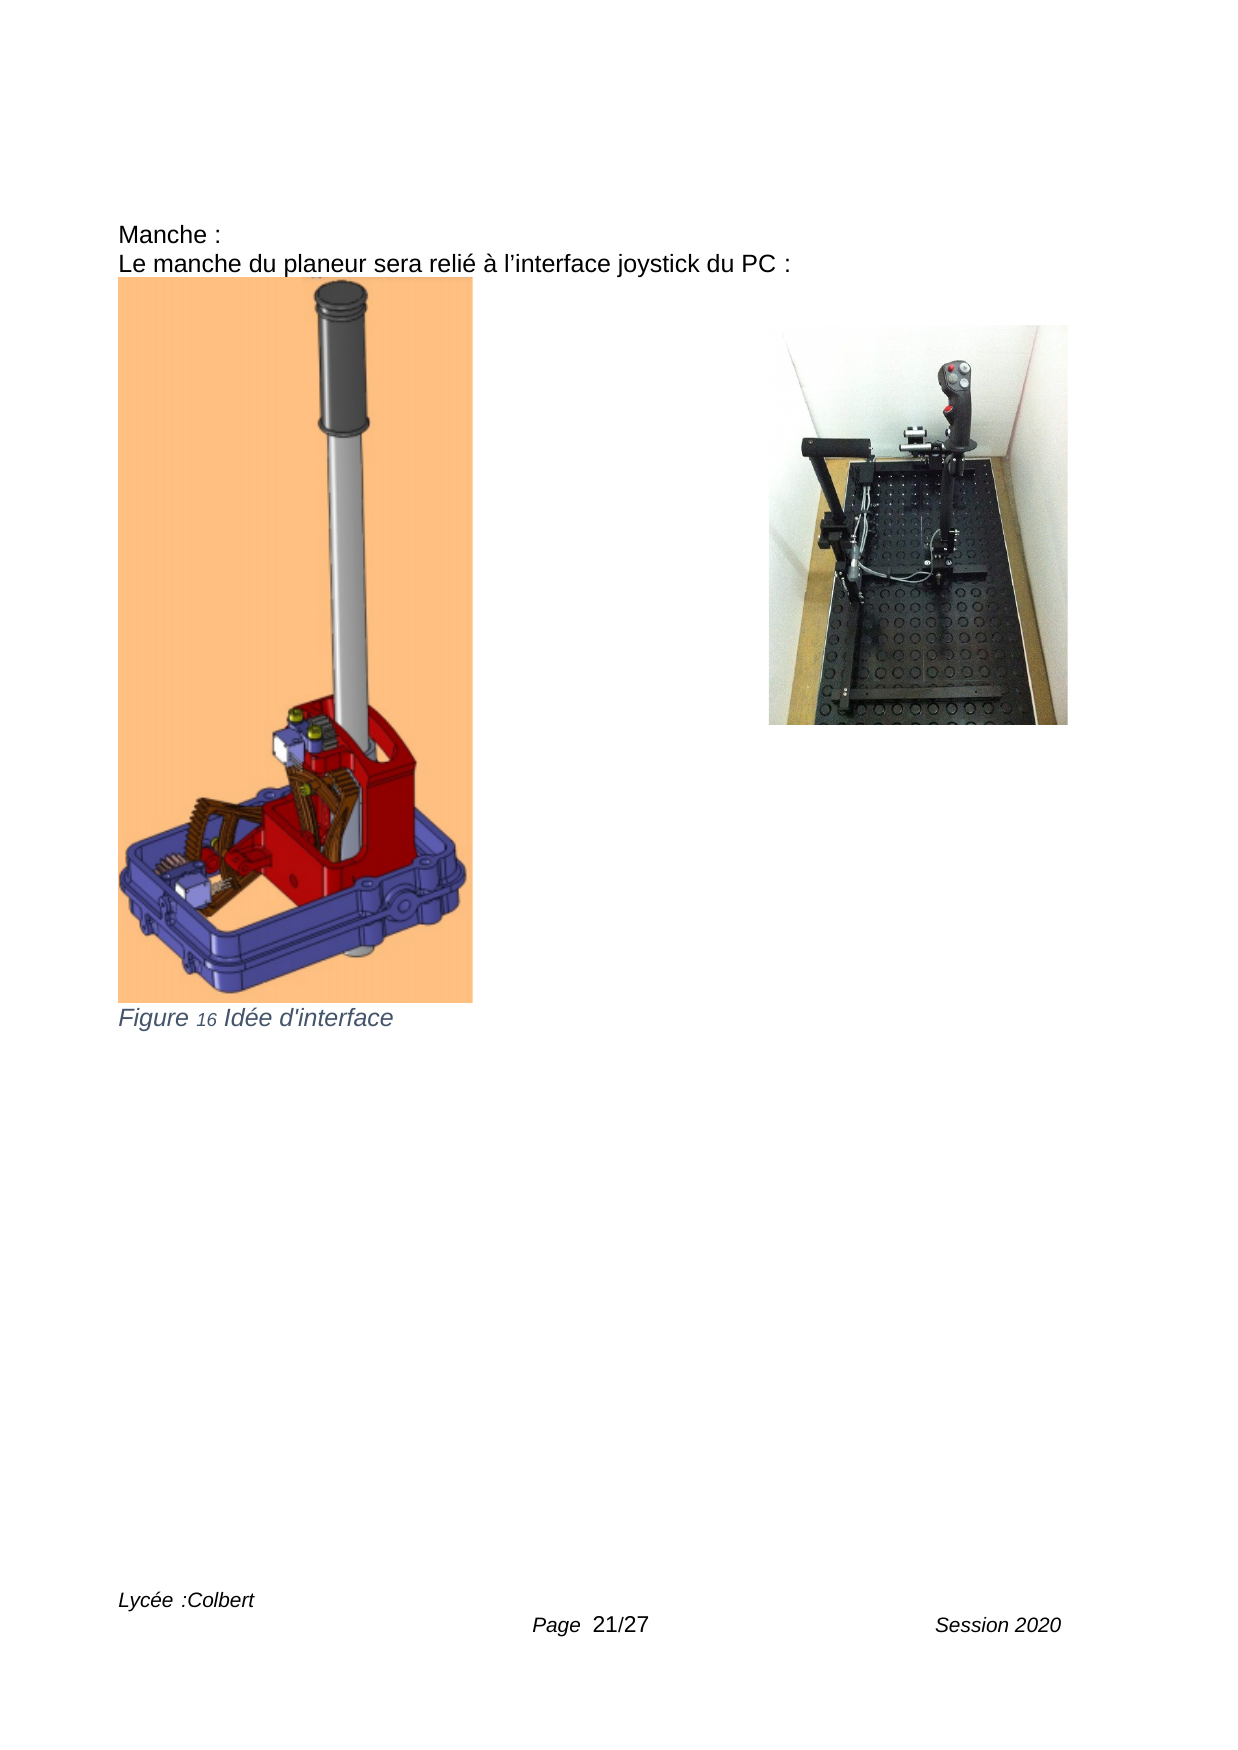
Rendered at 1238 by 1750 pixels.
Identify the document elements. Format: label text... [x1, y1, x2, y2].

text Manche : [118, 220, 1119, 249]
text Le manche du planeur sera relié à l’interface joystick du PC : [118, 249, 1119, 277]
text Figure 16 Idée d'interface [118, 1002, 1119, 1031]
